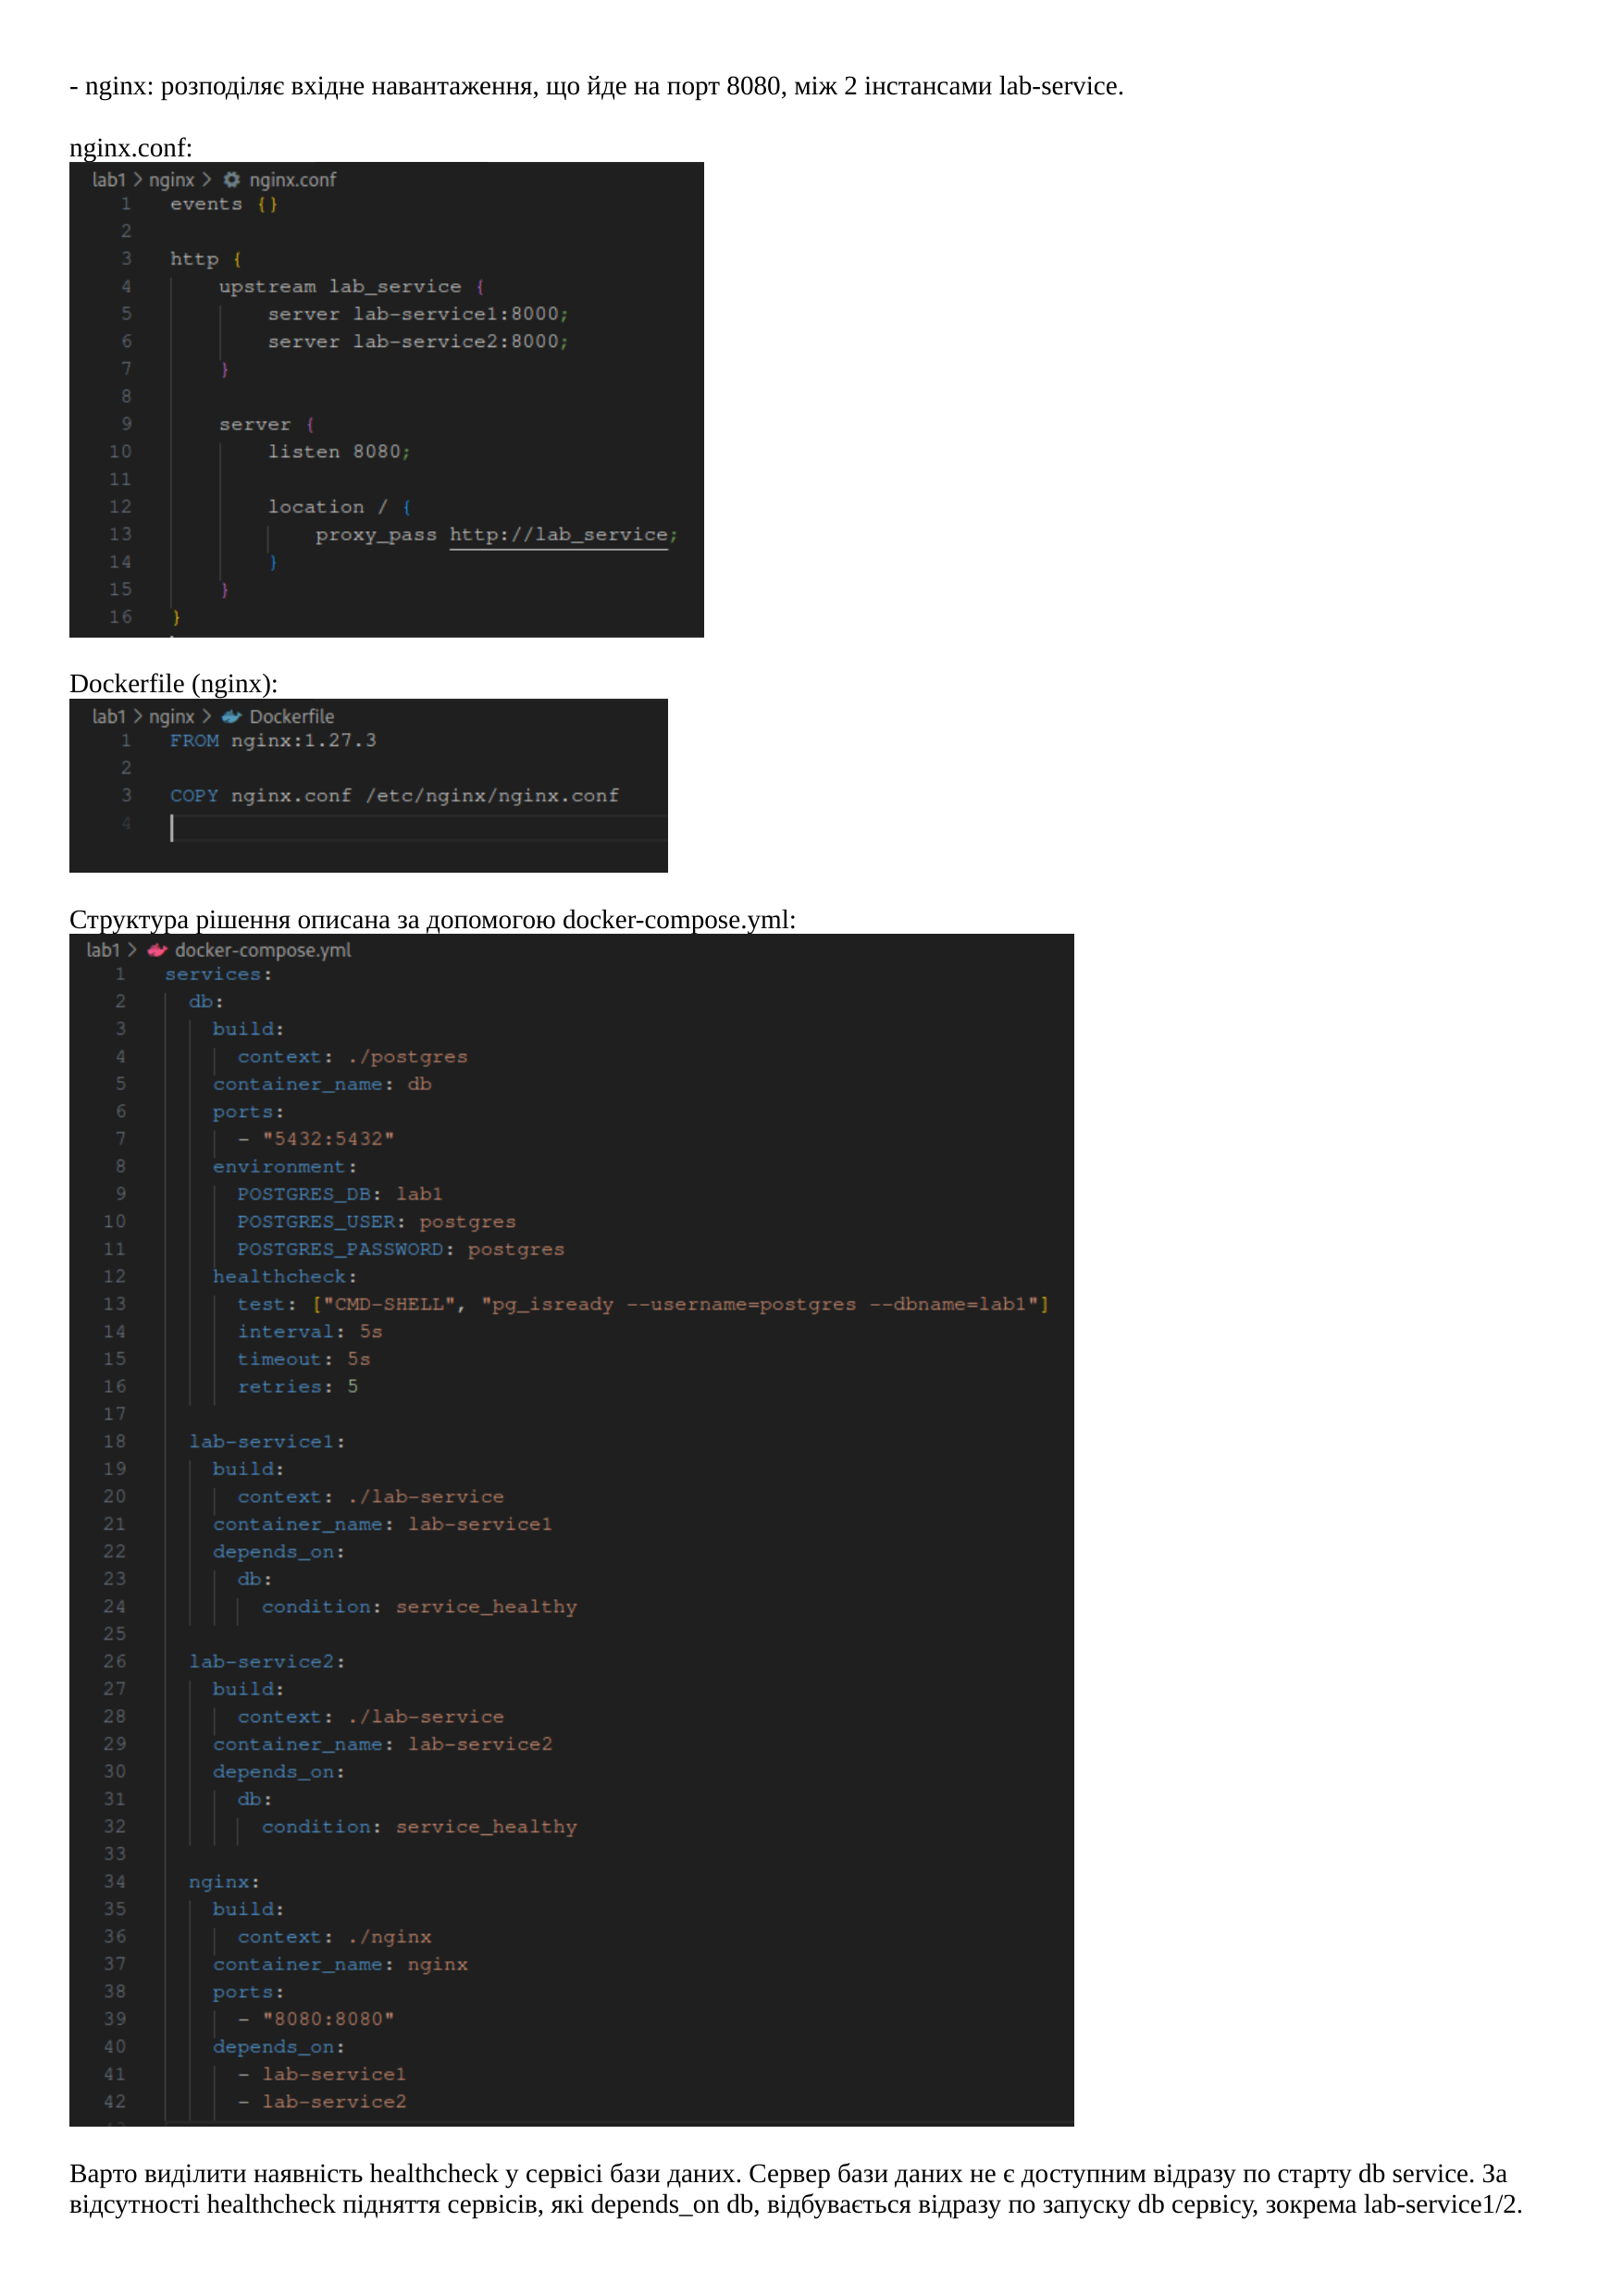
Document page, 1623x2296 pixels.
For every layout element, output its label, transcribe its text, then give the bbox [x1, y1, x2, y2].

text - nginx: розподіляє вхідне навантаження, що йде на порт 8080, між 2 інстансами lab-service. nginx.conf: [69, 69, 1554, 163]
picture [69, 699, 668, 873]
text Dockerfile (nginx): [69, 163, 1554, 699]
text Варто виділити наявність healthcheck у сервісі бази даних. Сервер бази даних не є доступним відразу по старту db service. За відсутності healthcheck підняття сервісів, які depends_on db, відбувається відразу по запуску db сервісу, зокрема lab-service1/2. [69, 935, 1554, 2219]
picture [69, 934, 1074, 2127]
picture [69, 162, 704, 638]
text Структура рішення описана за допомогою docker-compose.yml: [69, 699, 1554, 935]
